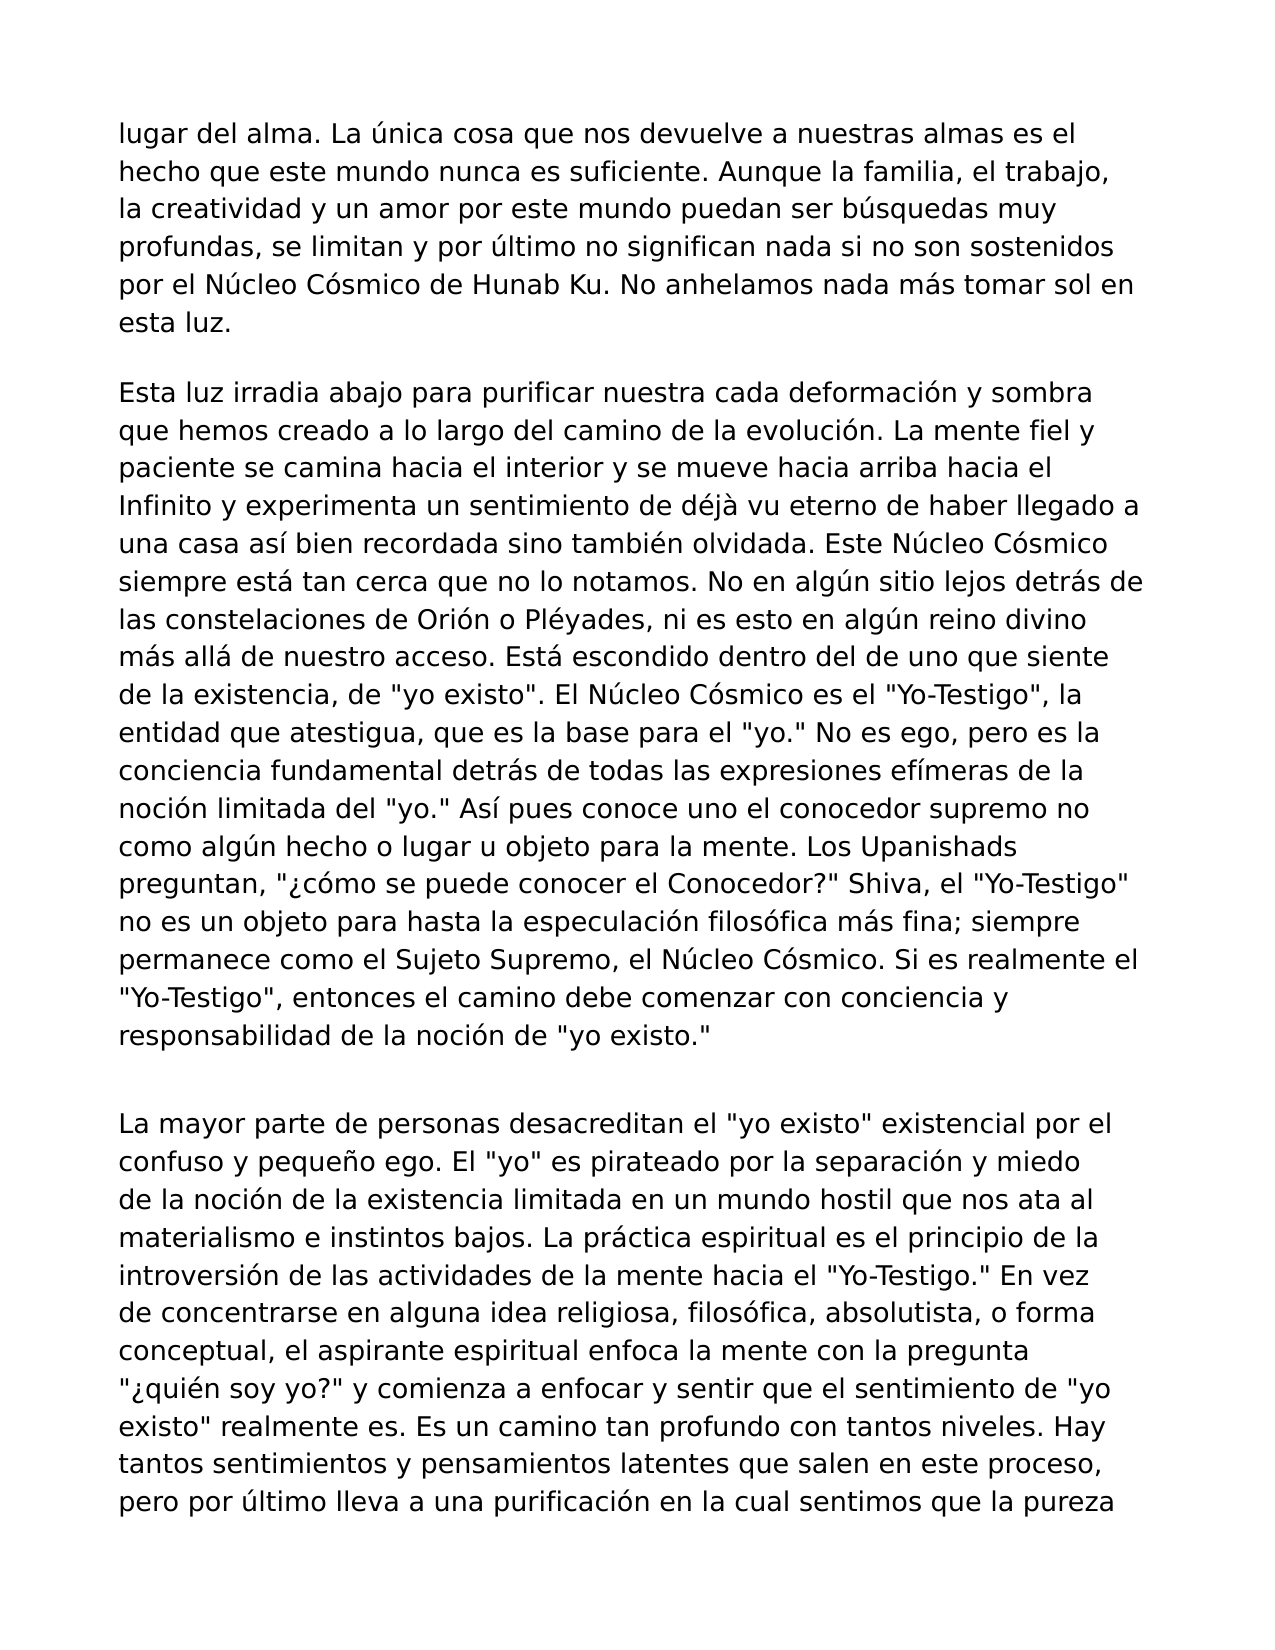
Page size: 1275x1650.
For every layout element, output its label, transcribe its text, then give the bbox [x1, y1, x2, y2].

text lugar del alma. La única cosa que nos devuelve a nuestras almas es el hecho que este mundo nunca es suficiente. Aunque la familia, el trabajo, la creatividad y un amor por este mundo puedan ser búsquedas muy profundas, se limitan y por último no significan nada si no son sostenidos por el Núcleo Cósmico de Hunab Ku. No anhelamos nada más tomar sol en esta luz. [118, 118, 1143, 339]
text Esta luz irradia abajo para purificar nuestra cada deformación y sombra que hemos creado a lo largo del camino de la evolución. La mente fiel y paciente se camina hacia el interior y se mueve hacia arriba hacia el Infinito y experimenta un sentimiento de déjà vu eterno de haber llegado a una casa así bien recordada sino también olvidada. Este Núcleo Cósmico siempre está tan cerca que no lo notamos. No en algún sitio lejos detrás de las constelaciones de Orión o Pléyades, ni es esto en algún reino divino más allá de nuestro acceso. Está escondido dentro del de uno que siente de la existencia, de "yo existo". El Núcleo Cósmico es el "Yo-Testigo", la entidad que atestigua, que es la base para el "yo." No es ego, pero es la conciencia fundamental detrás de todas las expresiones efímeras de la noción limitada del "yo." Así pues conoce uno el conocedor supremo no como algún hecho o lugar u objeto para la mente. Los Upanishads preguntan, "¿cómo se puede conocer el Conocedor?" Shiva, el "Yo-Testigo" no es un objeto para hasta la especulación filosófica más fina; siempre permanece como el Sujeto Supremo, el Núcleo Cósmico. Si es realmente el "Yo-Testigo", entonces el camino debe comenzar con conciencia y responsabilidad de la noción de "yo existo." [118, 377, 1147, 1051]
text La mayor parte de personas desacreditan el "yo existo" existencial por el confuso y pequeño ego. El "yo" es pirateado por la separación y miedo de la noción de la existencia limitada en un mundo hostil que nos ata al materialismo e instintos bajos. La práctica espiritual es el principio de la introversión de las actividades de la mente hacia el "Yo-Testigo." En vez de concentrarse en alguna idea religiosa, filosófica, absolutista, o forma conceptual, el aspirante espiritual enfoca la mente con la pregunta "¿quién soy yo?" y comienza a enfocar y sentir que el sentimiento de "yo existo" realmente es. Es un camino tan profundo con tantos niveles. Hay tantos sentimientos y pensamientos latentes que salen en este proceso, pero por último lleva a una purificación en la cual sentimos que la pureza [118, 1108, 1121, 1518]
